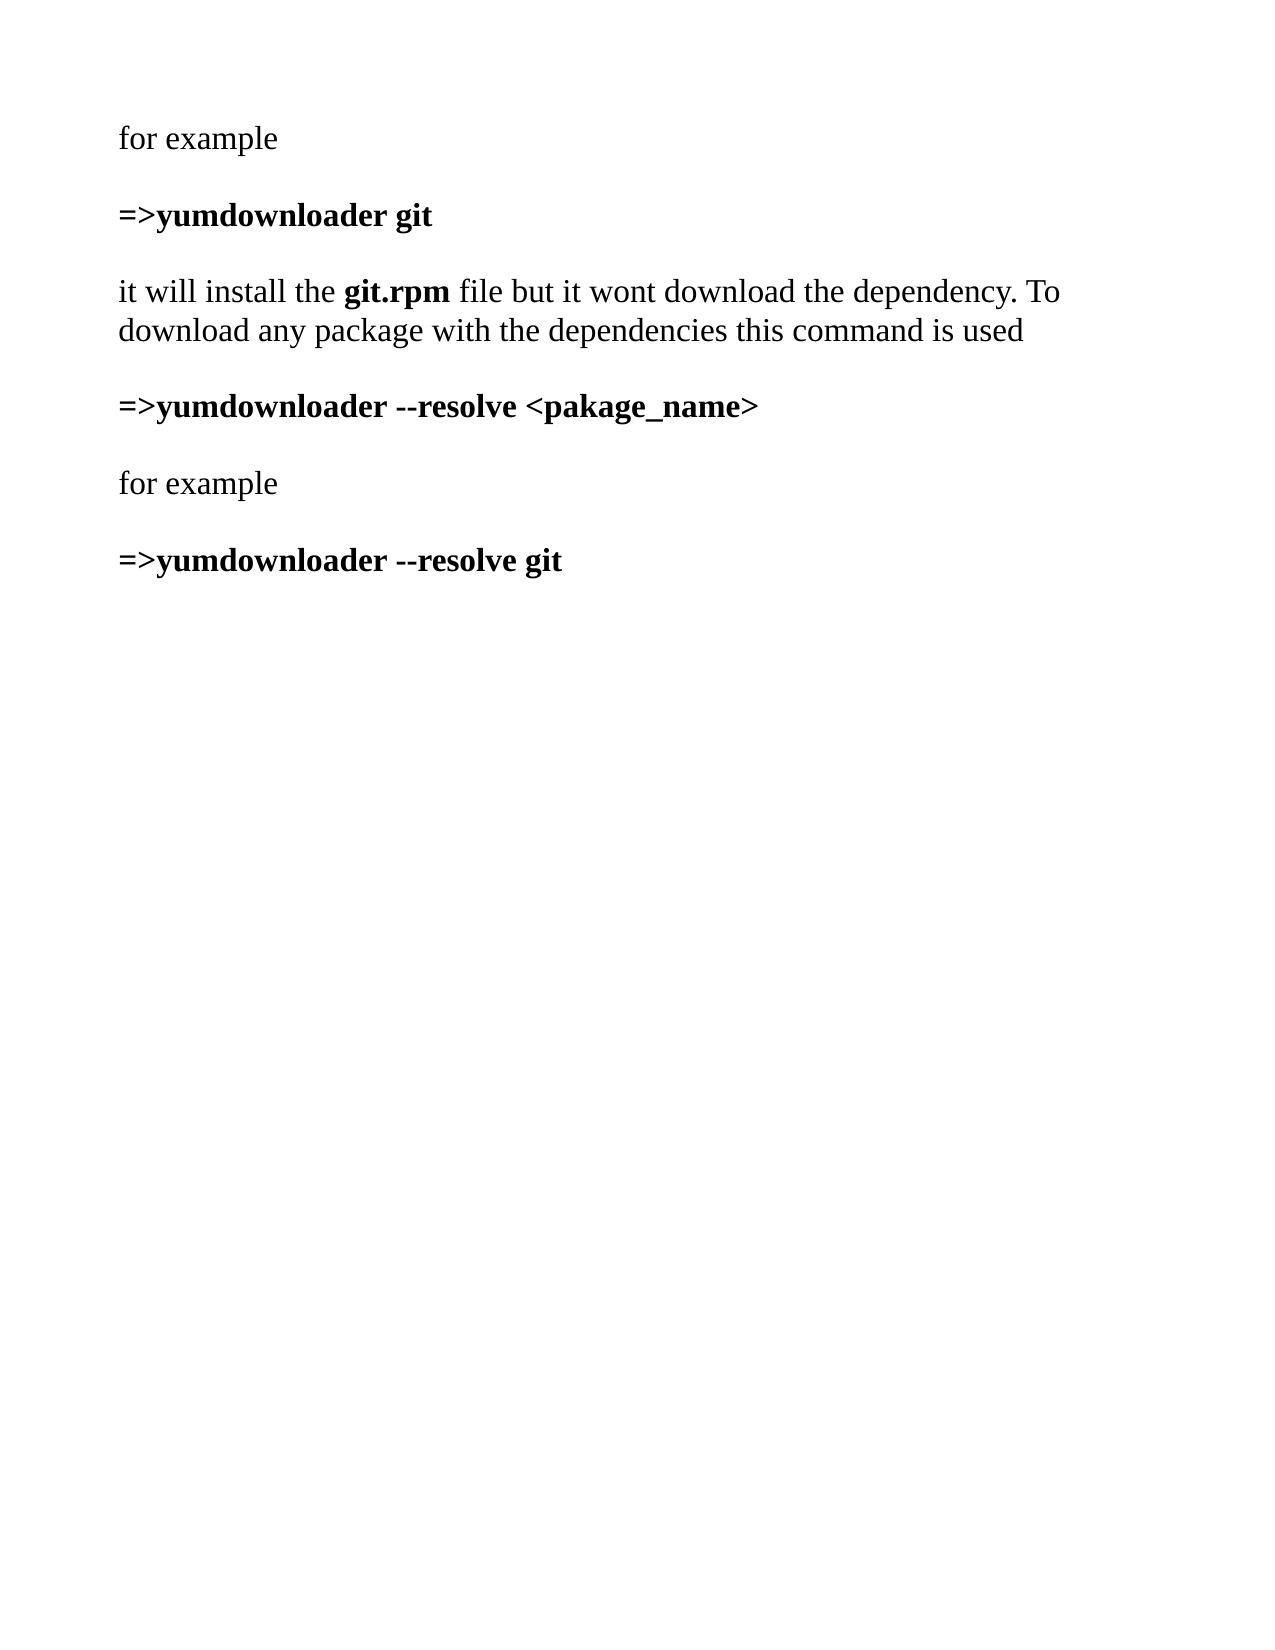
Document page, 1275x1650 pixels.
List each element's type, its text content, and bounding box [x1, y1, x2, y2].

text for example [118, 118, 1157, 156]
text =>yumdownloader git [118, 195, 1157, 233]
text it will install the git.rpm file but it wont download the dependency. To download any package with the dependencies this command is used [118, 271, 1157, 348]
text for example [118, 463, 1157, 501]
text =>yumdownloader --resolve git [118, 540, 1157, 578]
text =>yumdownloader --resolve <pakage_name> [118, 386, 1157, 425]
